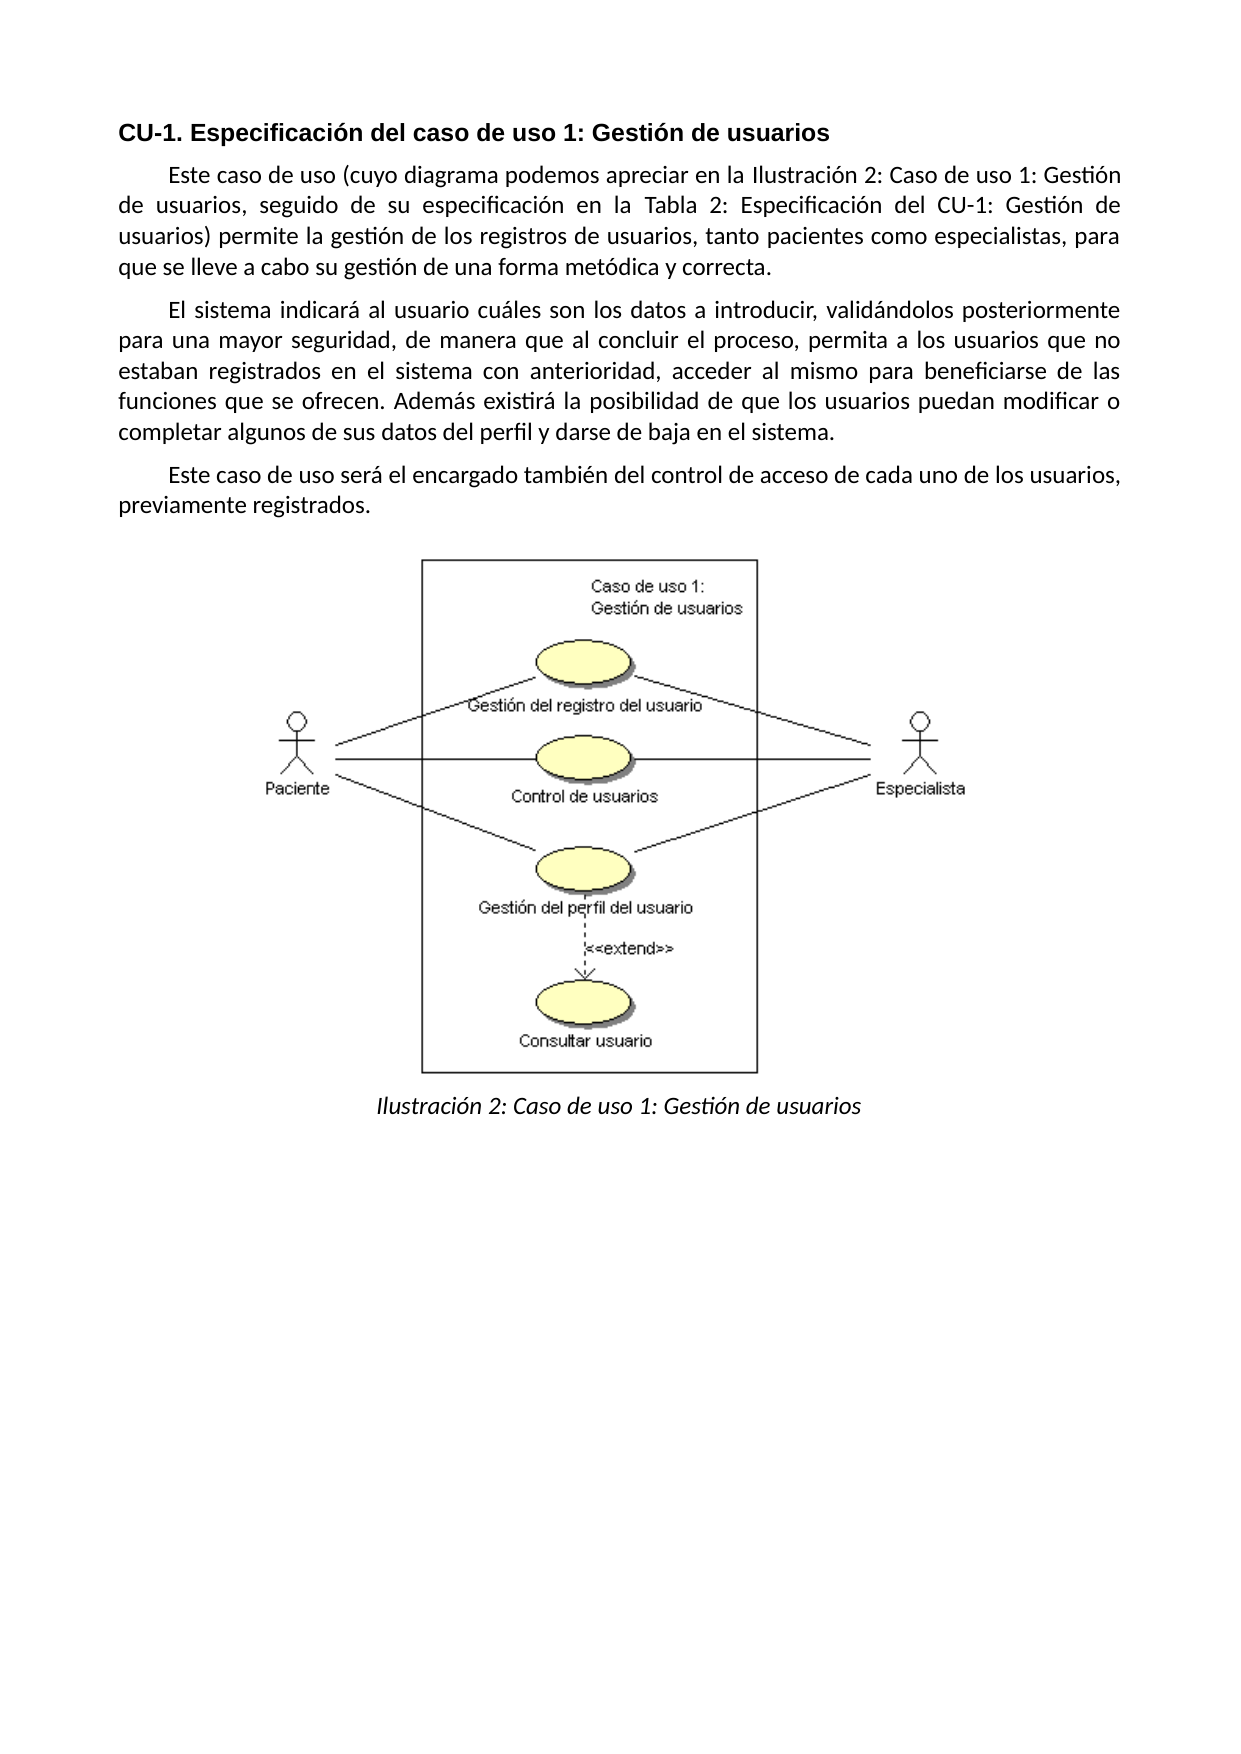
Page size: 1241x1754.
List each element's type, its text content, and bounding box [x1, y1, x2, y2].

subtitle Especificación del caso de uso 1: Gestión de usuarios [118, 118, 1122, 147]
text Ilustración 2: Caso de uso 1: Gestión de usuarios [251, 1091, 989, 1121]
picture [251, 545, 989, 1091]
text El sistema indicará al usuario cuáles son los datos a introducir, validándolos posteriormente para una mayor seguridad, de manera que al concluir el proceso, permita a los usuarios que no estaban registrados en el sistema con anterioridad, acceder al mismo para beneficiarse de las funciones que se ofrecen. Además existirá la posibilidad de que los usuarios puedan modificar o completar algunos de sus datos del perfil y darse de baja en el sistema. [118, 294, 1122, 446]
text Este caso de uso (cuyo diagrama podemos apreciar en la Ilustración 2: Caso de uso 1: Gestión de usuarios, seguido de su especificación en la Tabla 2: Especificación del CU-1: Gestión de usuarios) permite la gestión de los registros de usuarios, tanto pacientes como especialistas, para que se lleve a cabo su gestión de una forma metódica y correcta. [118, 159, 1122, 281]
text Este caso de uso será el encargado también del control de acceso de cada uno de los usuarios, previamente registrados. [118, 459, 1122, 520]
